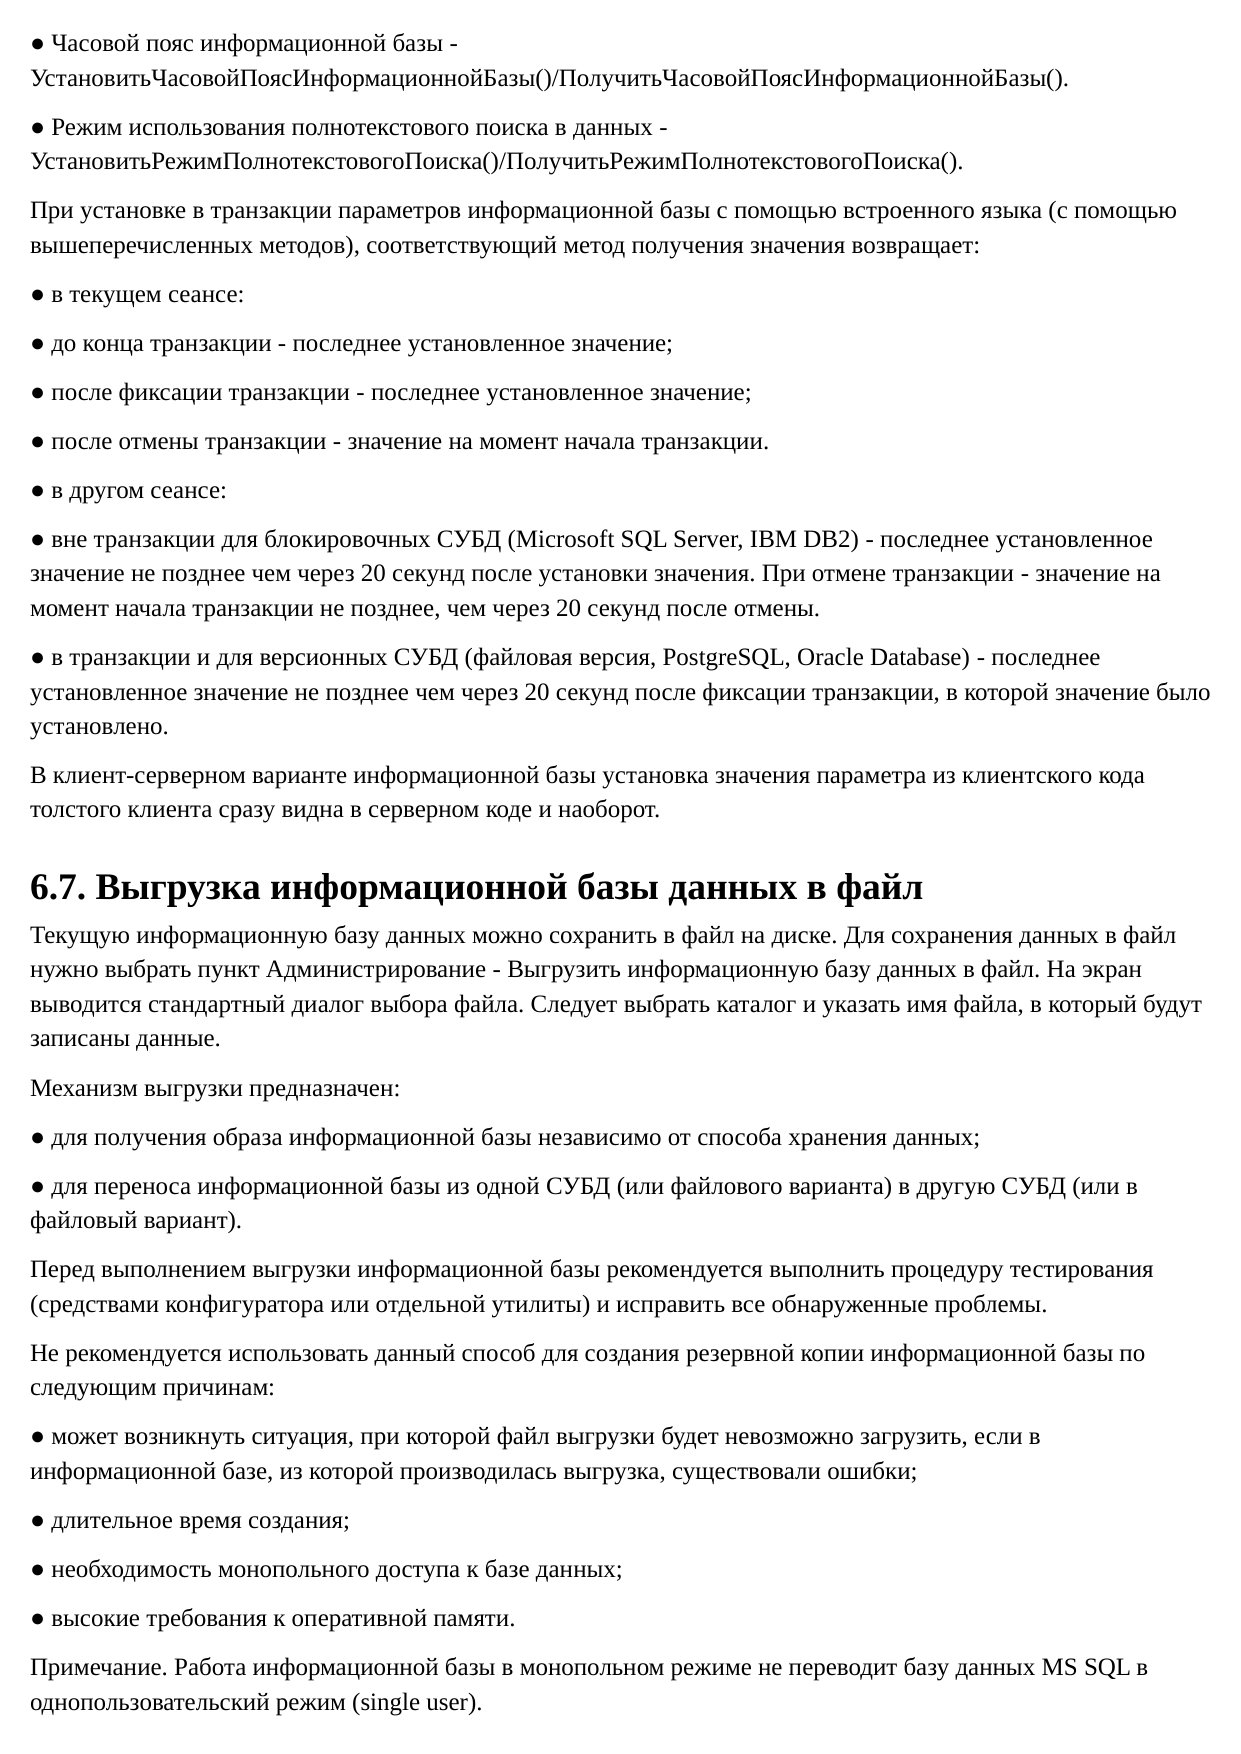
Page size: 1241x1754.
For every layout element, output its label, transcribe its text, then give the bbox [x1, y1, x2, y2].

text Перед выполнением выгрузки информационной базы рекомендуется выполнить процедуру тестирования (средствами конфигуратора или отдельной утилиты) и исправить все обнаруженные проблемы. [30, 1254, 1211, 1317]
text ● в другом сеансе: [30, 475, 1211, 504]
text ● необходимость монопольного доступа к базе данных; [30, 1554, 1211, 1583]
text Механизм выгрузки предназначен: [30, 1073, 1211, 1101]
subtitle 6.7. Выгрузка информационной базы данных в файл [30, 864, 1211, 908]
text В клиент-серверном варианте информационной базы установка значения параметра из клиентского кода толстого клиента сразу видна в серверном коде и наоборот. [30, 760, 1211, 823]
text Не рекомендуется использовать данный способ для создания резервной копии информационной базы по следующим причинам: [30, 1338, 1211, 1401]
text ● для переноса информационной базы из одной СУБД (или файлового варианта) в другую СУБД (или в файловый вариант). [30, 1171, 1211, 1234]
text ● длительное время создания; [30, 1505, 1211, 1534]
text ● в транзакции и для версионных СУБД (файловая версия, PostgreSQL, Oracle Database) ‑ последнее установленное значение не позднее чем через 20 секунд после фиксации транзакции, в которой значение было установлено. [30, 642, 1211, 740]
text ● до конца транзакции ‑ последнее установленное значение; [30, 328, 1211, 357]
text ● после фиксации транзакции ‑ последнее установленное значение; [30, 377, 1211, 406]
text ● в текущем сеансе: [30, 279, 1211, 307]
text ● вне транзакции для блокировочных СУБД (Microsoft SQL Server, IBM DB2) ‑ последнее установленное значение не позднее чем через 20 секунд после установки значения. При отмене транзакции ‑ значение на момент начала транзакции не позднее, чем через 20 секунд после отмены. [30, 524, 1211, 622]
text ● Режим использования полнотекстового поиска в данных ‑ УстановитьРежимПолнотекстовогоПоиска()/ПолучитьРежимПолнотекстовогоПоиска(). [30, 112, 1211, 175]
text Текущую информационную базу данных можно сохранить в файл на диске. Для сохранения данных в файл нужно выбрать пункт Администрирование ‑ Выгрузить информационную базу данных в файл. На экран выводится стандартный диалог выбора файла. Следует выбрать каталог и указать имя файла, в который будут записаны данные. [30, 920, 1211, 1052]
text ● для получения образа информационной базы независимо от способа хранения данных; [30, 1122, 1211, 1150]
text Примечание. Работа информационной базы в монопольном режиме не переводит базу данных MS SQL в однопользовательский режим (single user). [30, 1652, 1211, 1715]
text ● после отмены транзакции ‑ значение на момент начала транзакции. [30, 426, 1211, 455]
text ● высокие требования к оперативной памяти. [30, 1603, 1211, 1632]
text При установке в транзакции параметров информационной базы с помощью встроенного языка (с помощью вышеперечисленных методов), соответствующий метод получения значения возвращает: [30, 195, 1211, 258]
text ● Часовой пояс информационной базы ‑ УстановитьЧасовойПоясИнформационнойБазы()/ПолучитьЧасовойПоясИнформационнойБазы(). [30, 28, 1211, 91]
text ● может возникнуть ситуация, при которой файл выгрузки будет невозможно загрузить, если в информационной базе, из которой производилась выгрузка, существовали ошибки; [30, 1421, 1211, 1484]
